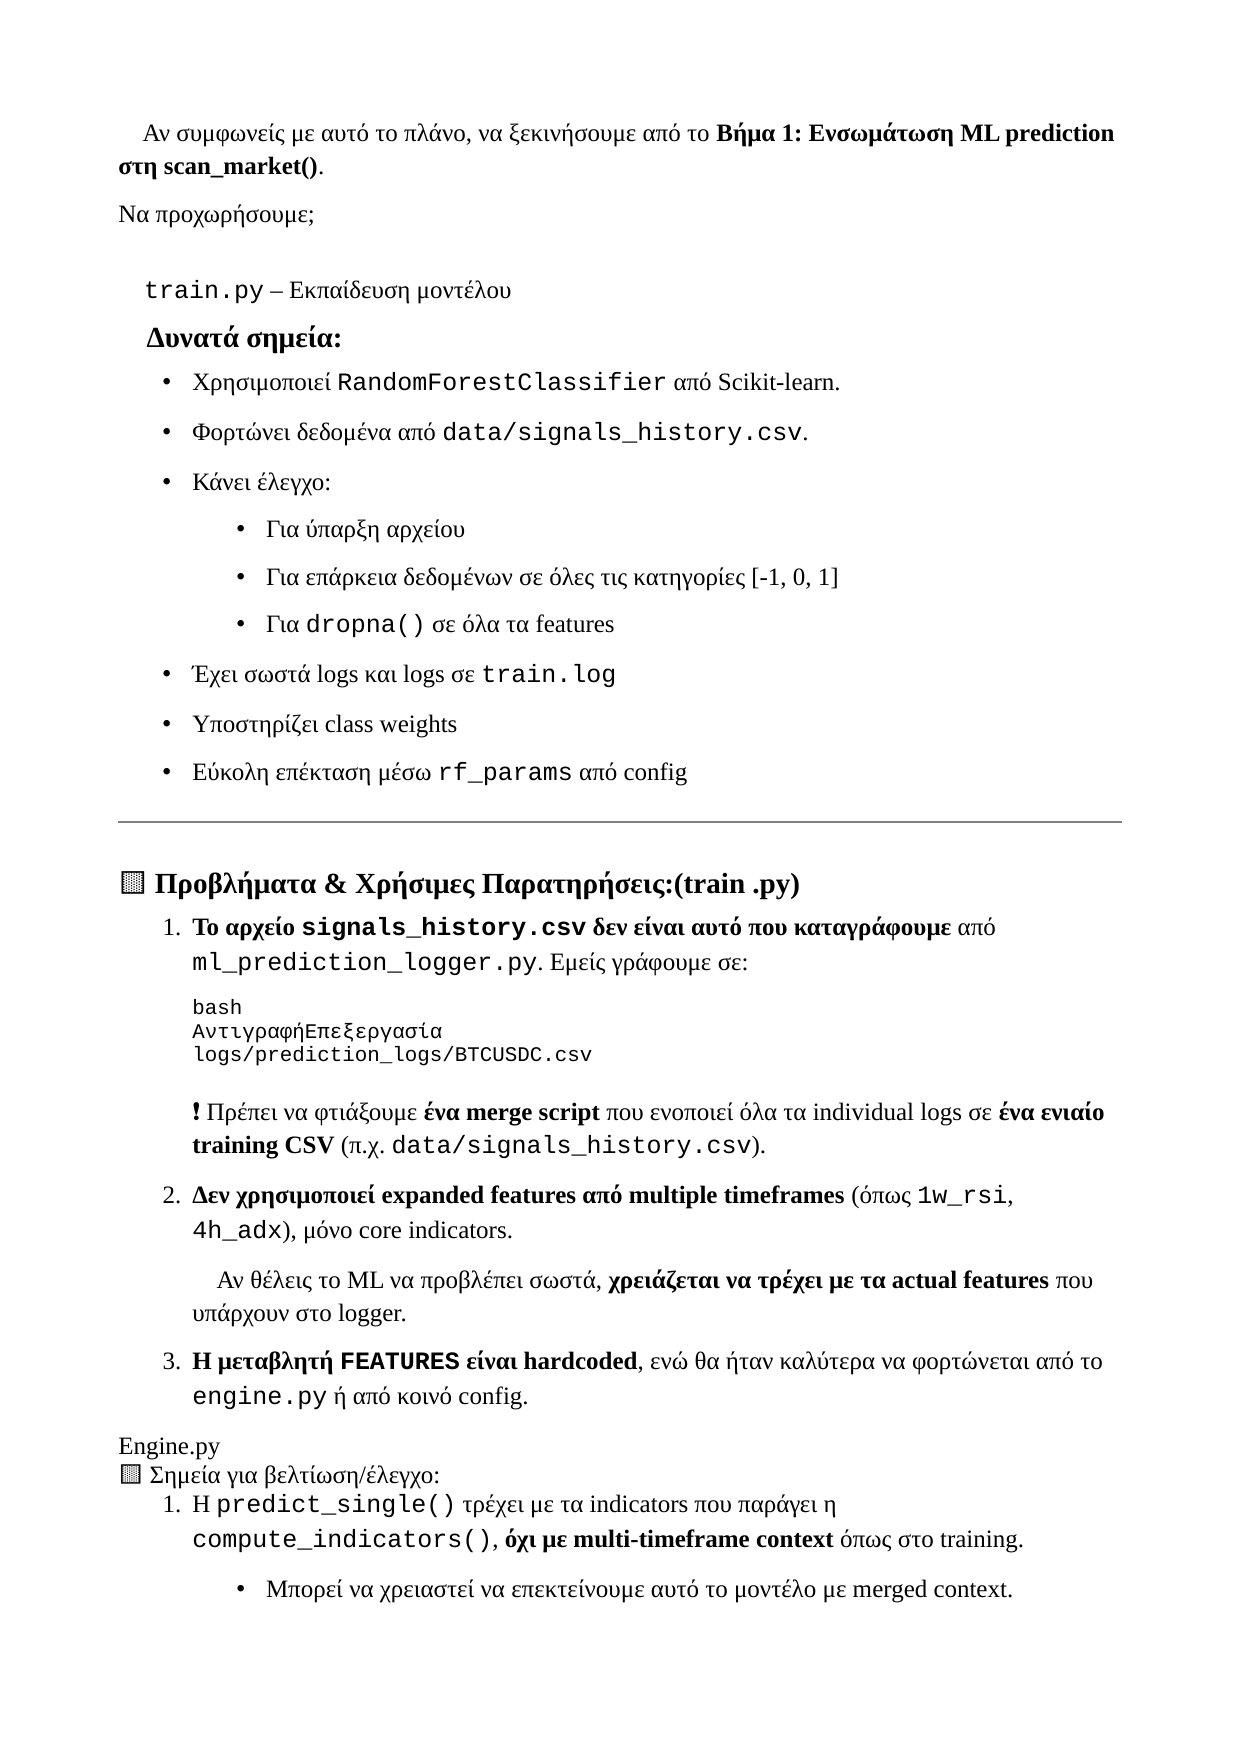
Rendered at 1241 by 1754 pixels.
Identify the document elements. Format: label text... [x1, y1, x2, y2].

list Δεν χρησιμοποιεί expanded features από multiple timeframes (όπως 1w_rsi, 4h_adx), μόνο core indicators. [162, 1180, 1122, 1246]
list Εύκολη επέκταση μέσω rf_params από config [162, 757, 1122, 788]
list bash [162, 997, 1122, 1021]
text Να προχωρήσουμε; [118, 199, 1122, 227]
list Έχει σωστά logs και logs σε train.log [162, 659, 1122, 690]
list ΑντιγραφήΕπεξεργασία [162, 1021, 1122, 1044]
list logs/prediction_logs/BTCUSDC.csv [162, 1044, 1122, 1068]
list Μπορεί να χρειαστεί να επεκτείνουμε αυτό το μοντέλο με merged context. [236, 1574, 1122, 1603]
list 📌 Αν θέλεις το ML να προβλέπει σωστά, χρειάζεται να τρέχει με τα actual features που υπάρχουν στο logger. [162, 1266, 1122, 1327]
list Φορτώνει δεδομένα από data/signals_history.csv. [162, 417, 1122, 447]
text Engine.py 🟨 Σημεία για βελτίωση/έλεγχο: [118, 1431, 1122, 1489]
list ❗ Πρέπει να φτιάξουμε ένα merge script που ενοποιεί όλα τα individual logs σε ένα ενιαίο training CSV (π.χ. data/signals_history.csv). [162, 1097, 1122, 1161]
text ✅ Αν συμφωνείς με αυτό το πλάνο, να ξεκινήσουμε από το Βήμα 1: Ενσωμάτωση ML prediction στη scan_market(). [118, 118, 1122, 180]
list Για dropna() σε όλα τα features [236, 609, 1122, 640]
list Κάνει έλεγχο: [162, 467, 1122, 495]
text 📂 train.py – Εκπαίδευση μοντέλου [118, 246, 1122, 306]
subtitle 🟨 Προβλήματα & Χρήσιμες Παρατηρήσεις:(train .py) [118, 866, 1122, 899]
list Για επάρκεια δεδομένων σε όλες τις κατηγορίες [-1, 0, 1] [236, 562, 1122, 591]
subtitle ✅ Δυνατά σημεία: [118, 321, 1122, 354]
list Η predict_single() τρέχει με τα indicators που παράγει η compute_indicators(), όχι με multi-timeframe context όπως στο training. [162, 1489, 1122, 1555]
list Χρησιμοποιεί RandomForestClassifier από Scikit-learn. [162, 367, 1122, 397]
list Για ύπαρξη αρχείου [236, 514, 1122, 543]
list Υποστηρίζει class weights [162, 709, 1122, 738]
list Το αρχείο signals_history.csv δεν είναι αυτό που καταγράφουμε από ml_prediction_logger.py. Εμείς γράφουμε σε: [162, 912, 1122, 978]
list Η μεταβλητή FEATURES είναι hardcoded, ενώ θα ήταν καλύτερα να φορτώνεται από το engine.py ή από κοινό config. [162, 1346, 1122, 1412]
